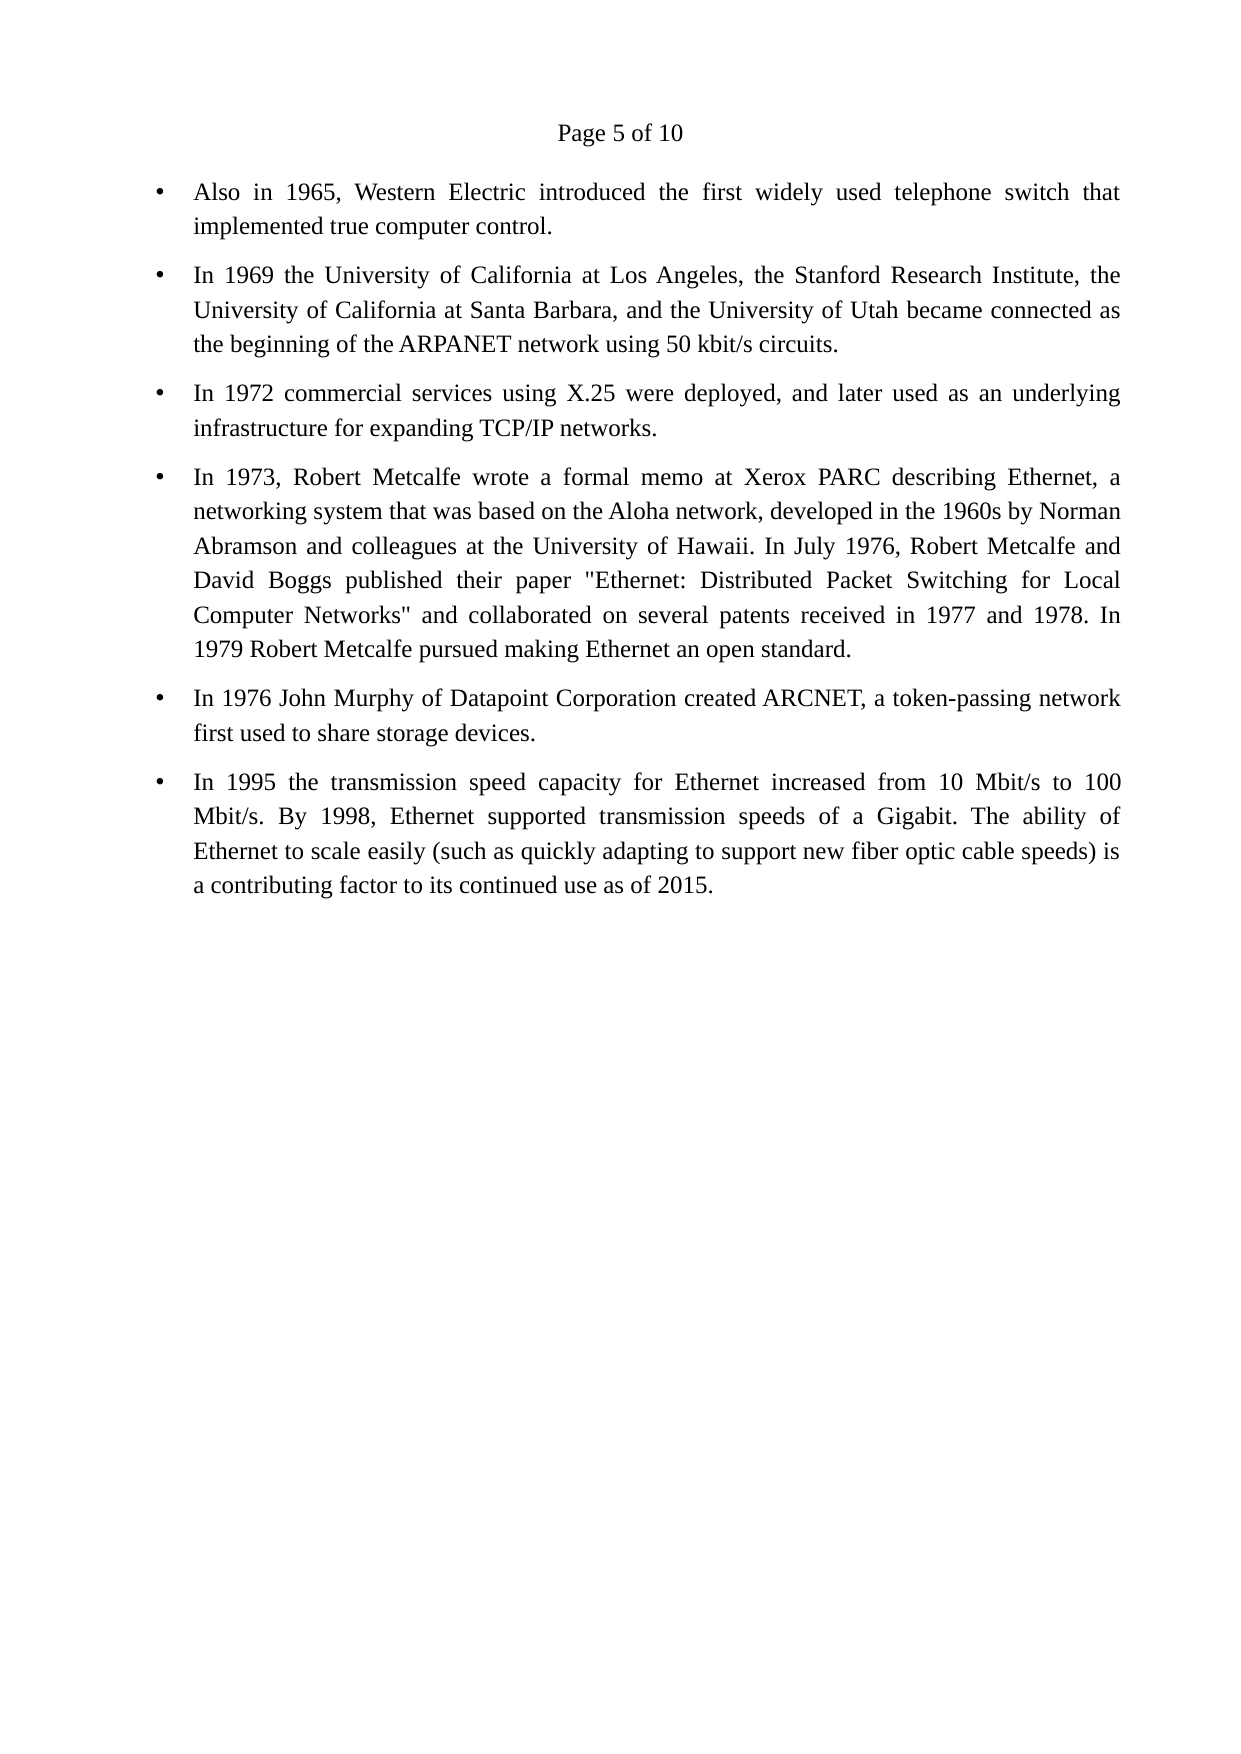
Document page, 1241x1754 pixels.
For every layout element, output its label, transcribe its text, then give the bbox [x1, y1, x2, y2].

list In 1973, Robert Metcalfe wrote a formal memo at Xerox PARC describing Ethernet, a networking system that was based on the Aloha network, developed in the 1960s by Norman Abramson and colleagues at the University of Hawaii. In July 1976, Robert Metcalfe and David Boggs published their paper "Ethernet: Distributed Packet Switching for Local Computer Networks" and collaborated on several patents received in 1977 and 1978. In 1979 Robert Metcalfe pursued making Ethernet an open standard. [156, 462, 1122, 663]
list In 1969 the University of California at Los Angeles, the Stanford Research Institute, the University of California at Santa Barbara, and the University of Utah became connected as the beginning of the ARPANET network using 50 kbit/s circuits. [156, 260, 1122, 358]
list In 1995 the transmission speed capacity for Ethernet increased from 10 Mbit/s to 100 Mbit/s. By 1998, Ethernet supported transmission speeds of a Gigabit. The ability of Ethernet to scale easily (such as quickly adapting to support new fiber optic cable speeds) is a contributing factor to its continued use as of 2015. [156, 767, 1122, 899]
list In 1972 commercial services using X.25 were deployed, and later used as an underlying infrastructure for expanding TCP/IP networks. [156, 378, 1122, 442]
list Also in 1965, Western Electric introduced the first widely used telephone switch that implemented true computer control. [156, 177, 1122, 240]
list In 1976 John Murphy of Datapoint Corporation created ARCNET, a token-passing network first used to share storage devices. [156, 683, 1122, 747]
